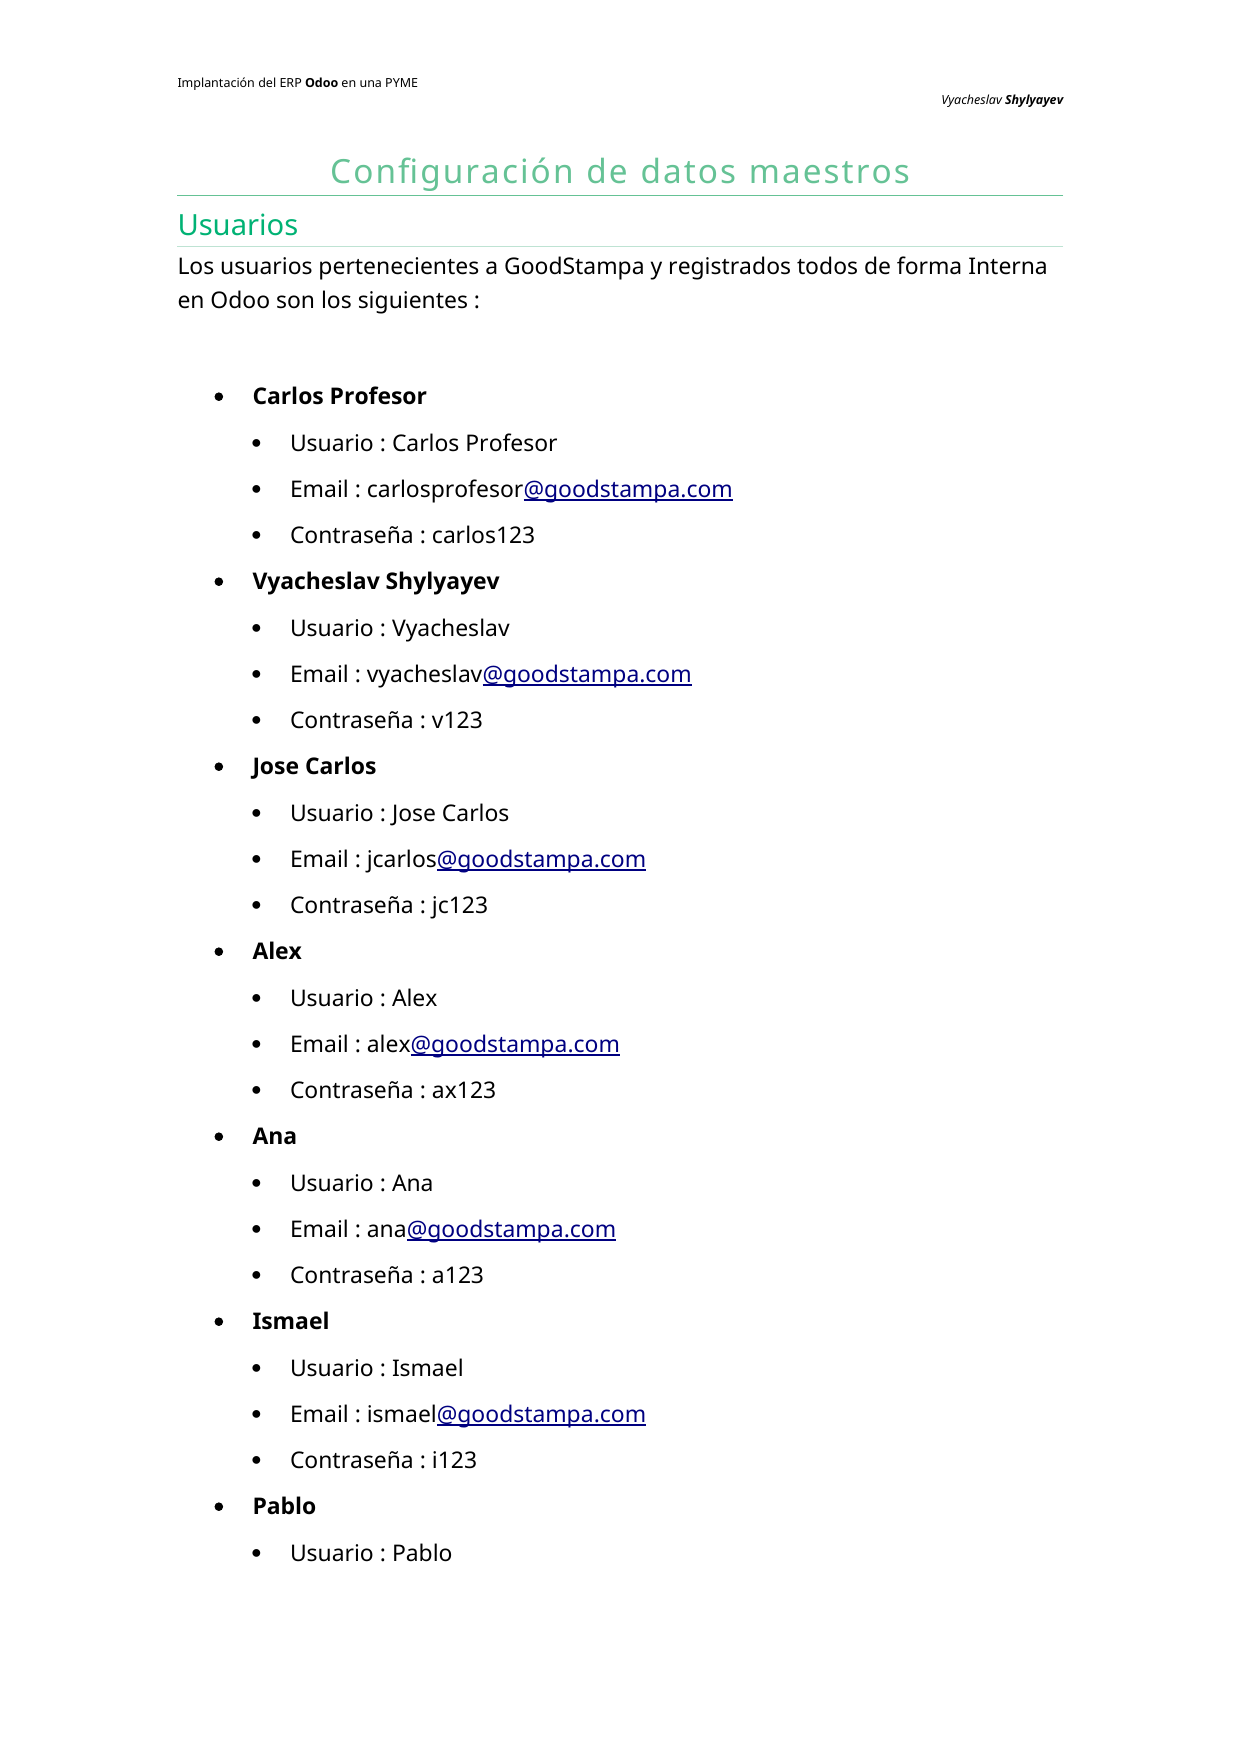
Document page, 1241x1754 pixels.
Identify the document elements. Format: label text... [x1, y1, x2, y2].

list Ismael [215, 1305, 1063, 1336]
list Vyacheslav Shylyayev [215, 565, 1063, 596]
list Usuario : Carlos Profesor [252, 426, 1063, 458]
list Email : ismael@goodstampa.com [252, 1398, 1063, 1429]
list Email : jcarlos@goodstampa.com [252, 843, 1063, 874]
list Email : carlosprofesor@goodstampa.com [252, 473, 1063, 504]
subtitle Usuarios [177, 204, 1063, 246]
list Contraseña : jc123 [252, 889, 1063, 920]
list Contraseña : a123 [252, 1259, 1063, 1290]
list Email : alex@goodstampa.com [252, 1028, 1063, 1059]
list Pablo [215, 1490, 1063, 1521]
list Contraseña : i123 [252, 1444, 1063, 1475]
text Los usuarios pertenecientes a GoodStampa y registrados todos de forma Interna en Odoo son los siguientes : [177, 250, 1063, 315]
list Usuario : Ana [252, 1166, 1063, 1198]
list Jose Carlos [215, 750, 1063, 781]
list Usuario : Jose Carlos [252, 796, 1063, 828]
list Ana [215, 1120, 1063, 1151]
list Usuario : Ismael [252, 1351, 1063, 1383]
subtitle Configuración de datos maestros [177, 148, 1063, 195]
list Usuario : Pablo [252, 1536, 1063, 1568]
list Usuario : Alex [252, 981, 1063, 1013]
list Email : vyacheslav@goodstampa.com [252, 658, 1063, 689]
list Usuario : Vyacheslav [252, 611, 1063, 643]
list Alex [215, 935, 1063, 966]
list Contraseña : carlos123 [252, 519, 1063, 550]
list Carlos Profesor [215, 380, 1063, 411]
list Contraseña : v123 [252, 704, 1063, 735]
list Contraseña : ax123 [252, 1074, 1063, 1105]
list Email : ana@goodstampa.com [252, 1213, 1063, 1244]
